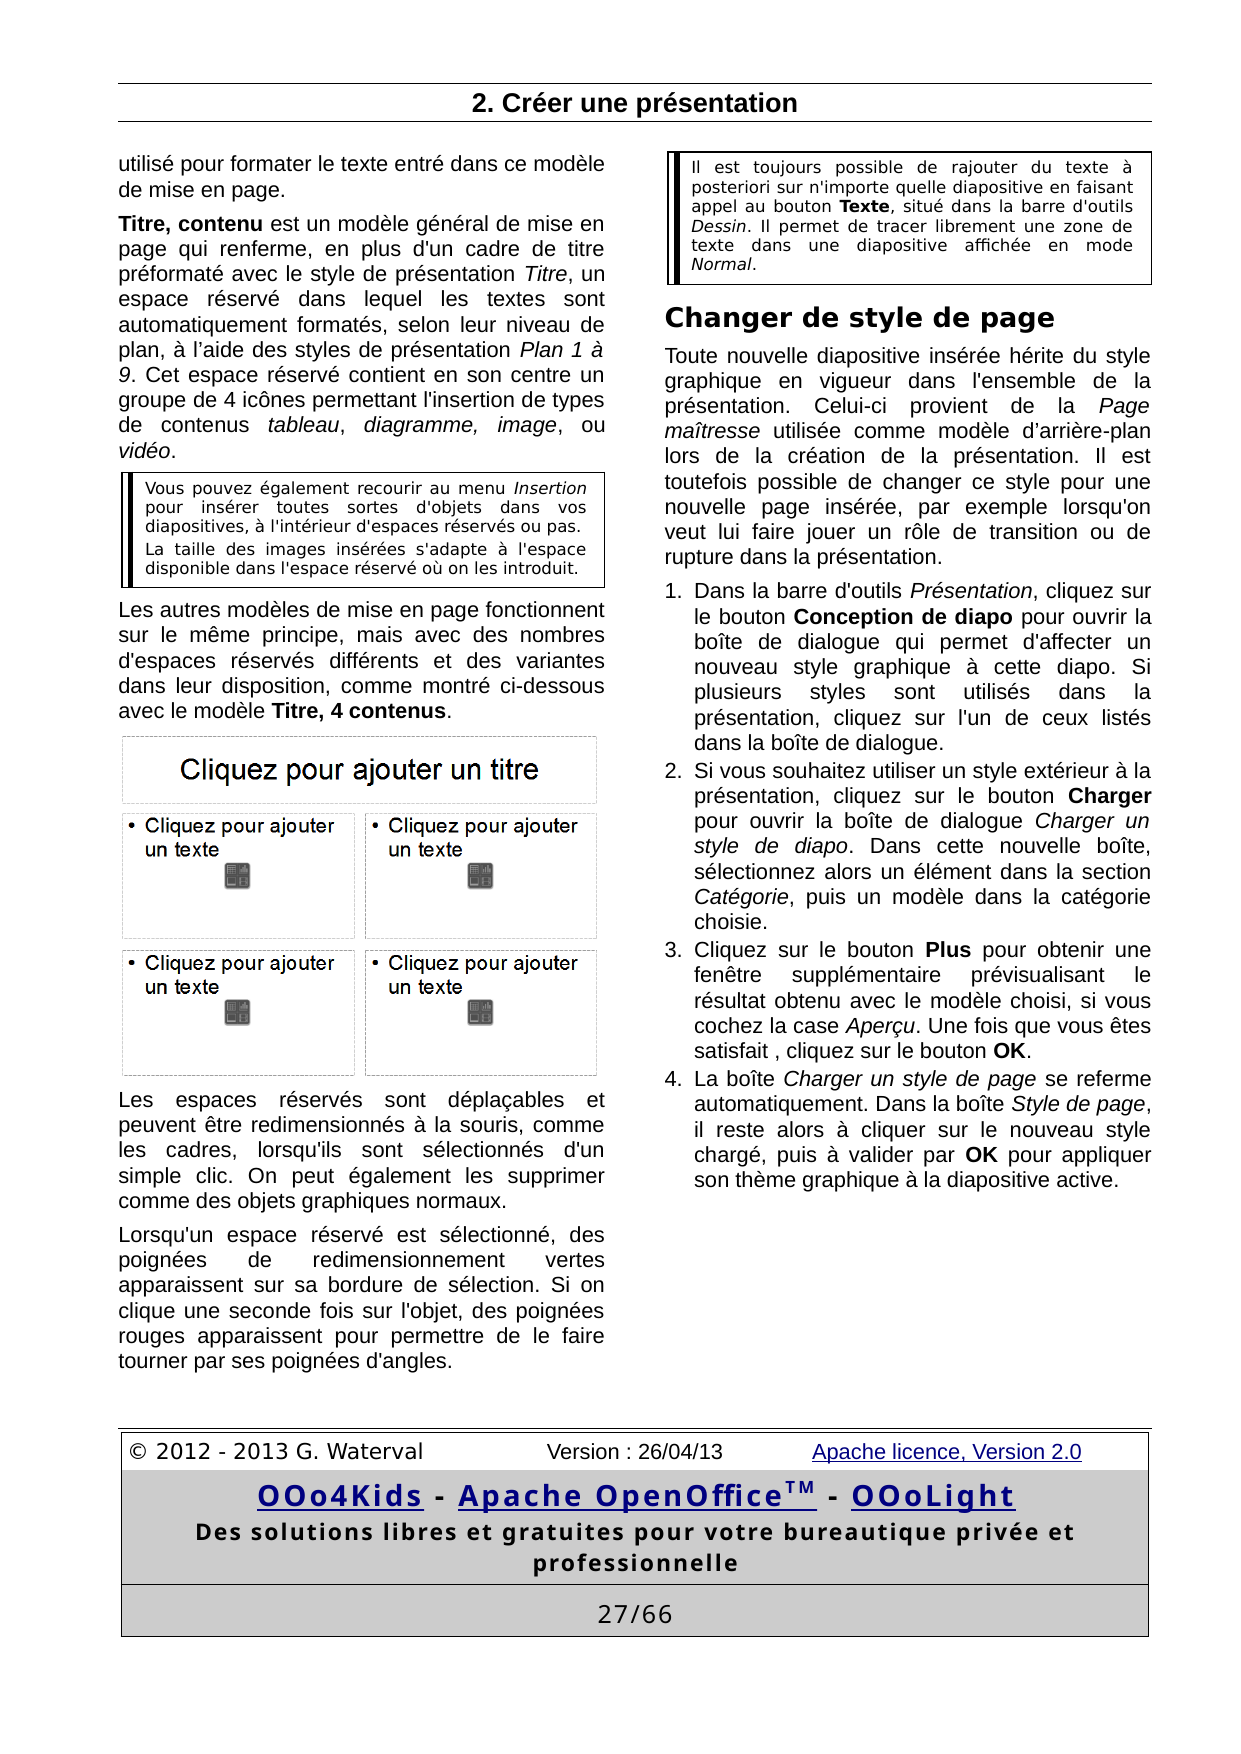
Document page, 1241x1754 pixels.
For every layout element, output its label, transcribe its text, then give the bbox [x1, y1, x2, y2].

text Titre, contenu est un modèle général de mise en page qui renferme, en plus d'un cadre de titre préformaté avec le style de présentation Titre, un espace réservé dans lequel les textes sont automatiquement formatés, selon leur niveau de plan, à l’aide des styles de présentation Plan 1 à 9. Cet espace réservé contient en son centre un groupe de 4 icônes permettant l'insertion de types de contenus tableau, diagramme, image, ou vidéo. [118, 211, 605, 463]
list Dans la barre d'outils Présentation, cliquez sur le bouton Conception de diapo pour ouvrir la boîte de dialogue qui permet d'affecter un nouveau style graphique à cette diapo. Si plusieurs styles sont utilisés dans la présentation, cliquez sur l'un de ceux listés dans la boîte de dialogue. [664, 578, 1152, 755]
list La boîte Charger un style de page se referme automatiquement. Dans la boîte Style de page, il reste alors à cliquer sur le nouveau style chargé, puis à valider par OK pour appliquer son thème graphique à la diapositive active. [664, 1066, 1152, 1192]
table_header Vous pouvez également recourir au menu Insertion pour insérer toutes sortes d'objets dans vos diapositives, à l'intérieur d'espaces réservés ou pas. La taille des images insérées s'adapte à l'espace disponible dans l'espace réservé où on les introduit. [133, 473, 604, 587]
subtitle Changer de style de page [664, 302, 1152, 334]
text Les autres modèles de mise en page fonctionnent sur le même principe, mais avec des nombres d'espaces réservés différents et des variantes dans leur disposition, comme montré ci-dessous avec le modèle Titre, 4 contenus. [118, 597, 605, 723]
text Lorsqu'un espace réservé est sélectionné, des poignées de redimensionnement vertes apparaissent sur sa bordure de sélection. Si on clique une seconde fois sur l'objet, des poignées rouges apparaissent pour permettre de le faire tourner par ses poignées d'angles. [118, 1222, 605, 1373]
list Cliquez sur le bouton Plus pour obtenir une fenêtre supplémentaire prévisualisant le résultat obtenu avec le modèle choisi, si vous cochez la case Aperçu. Une fois que vous êtes satisfait , cliquez sur le bouton OK. [664, 937, 1152, 1063]
text Les espaces réservés sont déplaçables et peuvent être redimensionnés à la souris, comme les cadres, lorsqu'ils sont sélectionnés d'un simple clic. On peut également les supprimer comme des objets graphiques normaux. [118, 1087, 605, 1213]
text utilisé pour formater le texte entré dans ce modèle de mise en page. [118, 151, 605, 202]
text Toute nouvelle diapositive insérée hérite du style graphique en vigueur dans l'ensemble de la présentation. Celui-ci provient de la Page maîtresse utilisée comme modèle d’arrière-plan lors de la création de la présentation. Il est toutefois possible de changer ce style pour une nouvelle page insérée, par exemple lorsqu'on veut lui faire jouer un rôle de transition ou de rupture dans la présentation. [664, 343, 1152, 569]
list Si vous souhaitez utiliser un style extérieur à la présentation, cliquez sur le bouton Charger pour ouvrir la boîte de dialogue Charger un style de diapo. Dans cette nouvelle boîte, sélectionnez alors un élément dans la section Catégorie, puis un modèle dans la catégorie choisie. [664, 758, 1152, 934]
table_header Il est toujours possible de rajouter du texte à posteriori sur n'importe quelle diapositive en faisant appel au bouton Texte, situé dans la barre d'outils Dessin. Il permet de tracer librement une zone de texte dans une diapositive affichée en mode Normal. [680, 153, 1151, 283]
